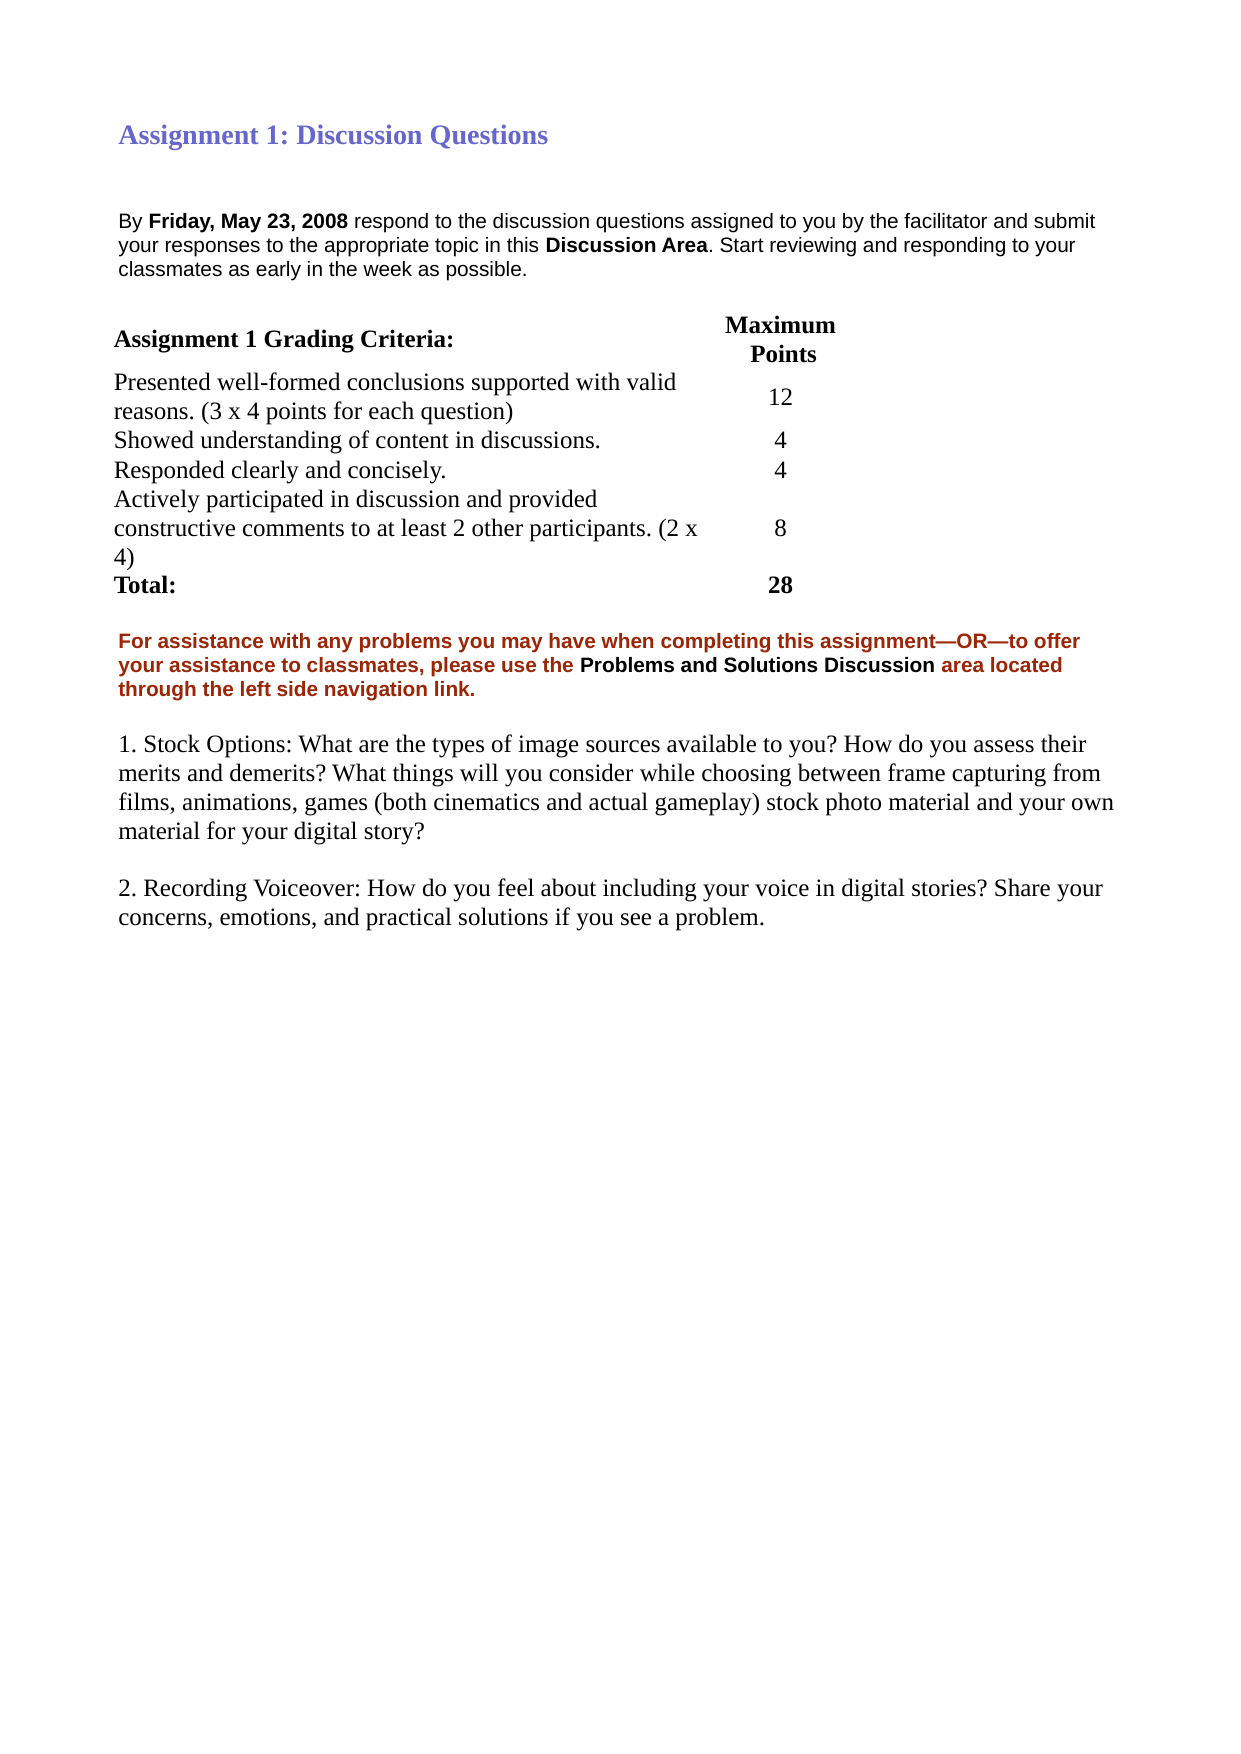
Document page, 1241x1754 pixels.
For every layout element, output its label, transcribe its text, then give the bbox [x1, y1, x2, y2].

text By Friday, May 23, 2008 respond to the discussion questions assigned to you by the facilitator and submit your responses to the appropriate topic in this Discussion Area. Start reviewing and responding to your classmates as early in the week as possible. [118, 209, 1122, 281]
table_cell Total: [114, 571, 709, 599]
table_cell Presented well-formed conclusions supported with valid reasons. (3 x 4 points for each question) [114, 368, 709, 425]
table_cell 4 [710, 425, 857, 454]
title Assignment 1: Discussion Questions [118, 118, 1122, 151]
text 1. Stock Options: What are the types of image sources available to you? How do you assess their merits and demerits? What things will you consider while choosing between frame capturing from films, animations, games (both cinematics and actual gameplay) stock photo material and your own material for your digital story? 2. Recording Voiceover: How do you feel about including your voice in digital stories? Share your concerns, emotions, and practical solutions if you see a problem. [118, 729, 1122, 931]
table_cell 12 [710, 368, 857, 425]
table_cell 28 [710, 571, 857, 599]
table_cell 8 [710, 484, 857, 571]
table_cell Responded clearly and concisely. [114, 455, 709, 484]
table_header Assignment 1 Grading Criteria: [114, 310, 709, 367]
table_cell 4 [710, 455, 857, 484]
table_cell Showed understanding of content in discussions. [114, 425, 709, 454]
text For assistance with any problems you may have when completing this assignment—OR—to offer your assistance to classmates, please use the Problems and Solutions Discussion area located through the left side navigation link. [118, 628, 1122, 700]
table_header Maximum Points [710, 310, 857, 367]
table_cell Actively participated in discussion and provided constructive comments to at least 2 other participants. (2 x 4) [114, 484, 709, 571]
